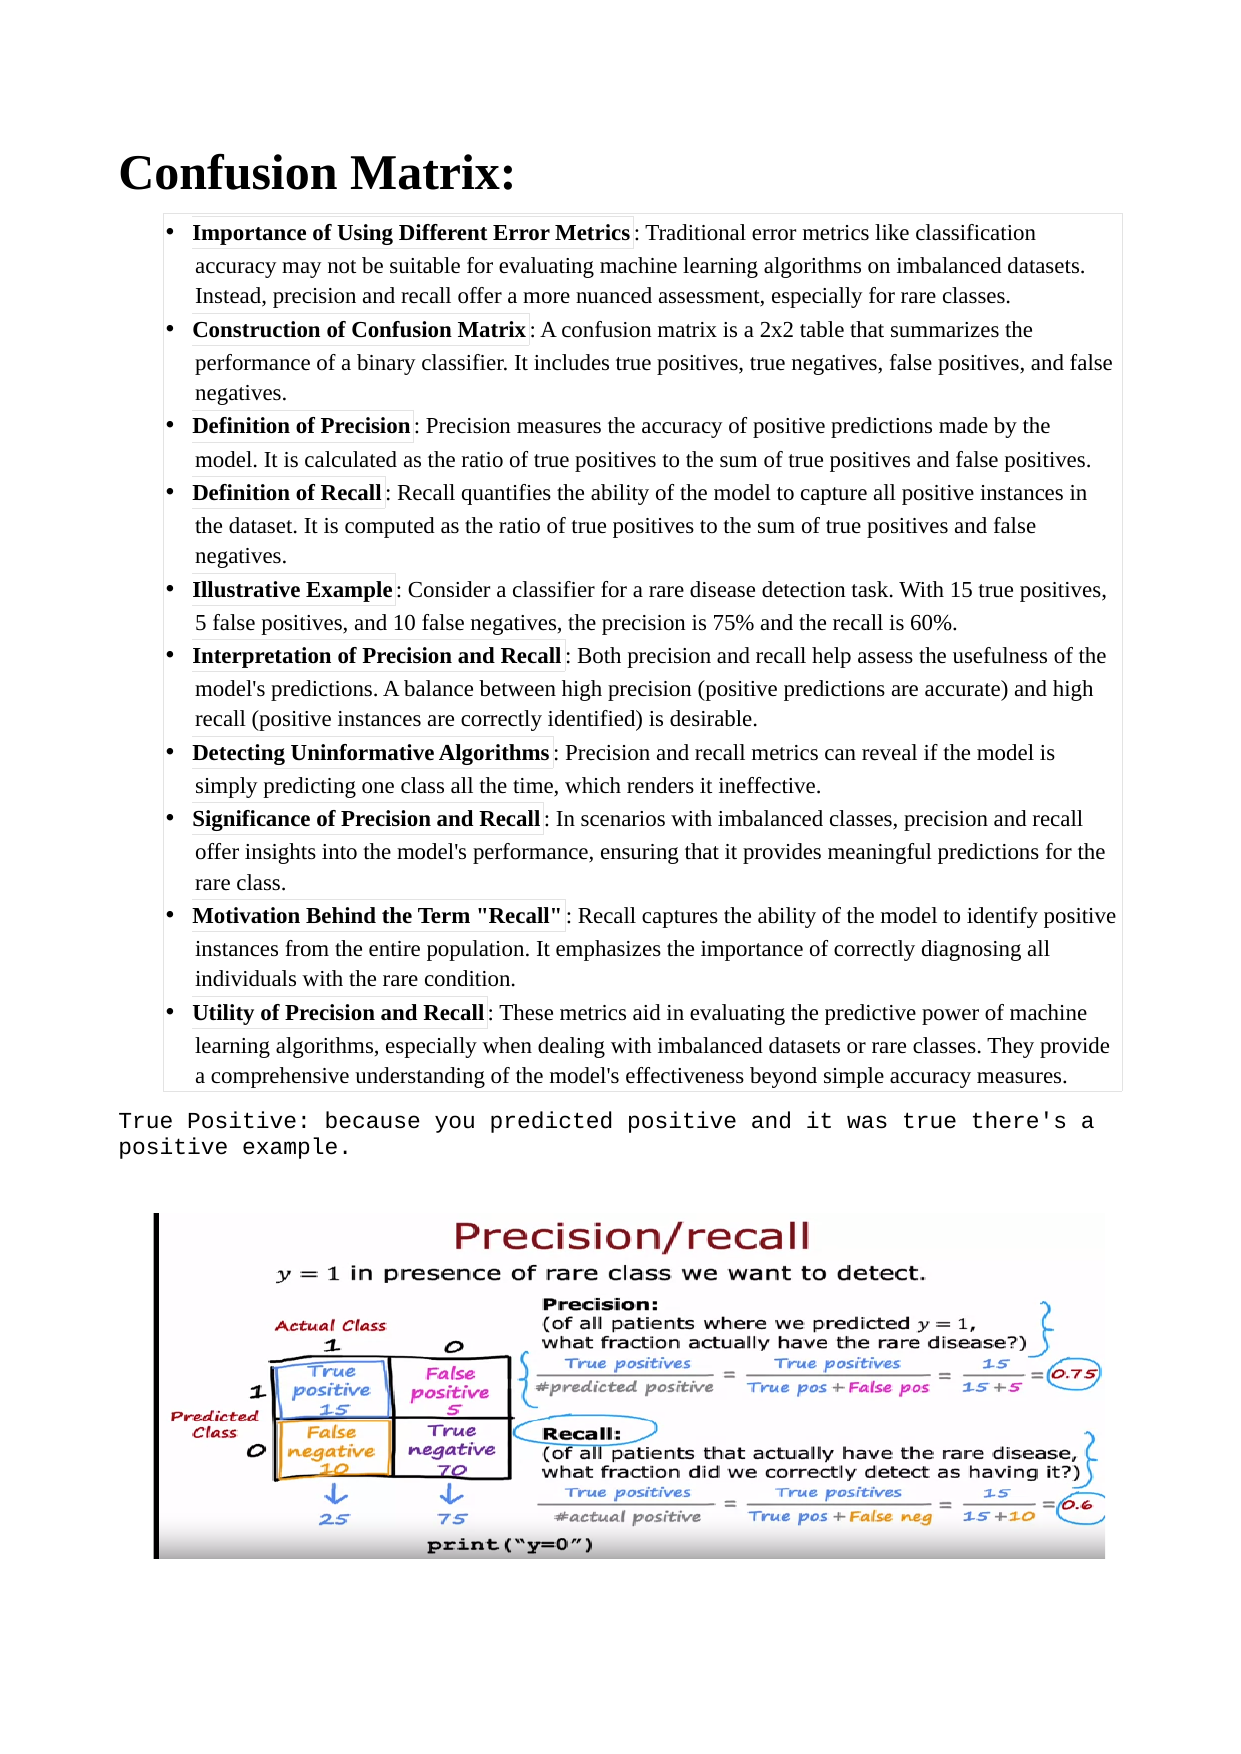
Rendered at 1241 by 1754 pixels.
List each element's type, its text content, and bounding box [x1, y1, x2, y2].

list Motivation Behind the Term "Recall": Recall captures the ability of the model to identify positive instances from the entire population. It emphasizes the importance of correctly diagnosing all individuals with the rare condition. [164, 896, 1122, 992]
list Detecting Uninformative Algorithms: Precision and recall metrics can reveal if the model is simply predicting one class all the time, which renders it ineffective. [164, 733, 1122, 798]
picture [153, 1213, 1106, 1559]
list Illustrative Example: Consider a classifier for a rare disease detection task. With 15 true positives, 5 false positives, and 10 false negatives, the precision is 75% and the recall is 60%. [164, 569, 1122, 635]
text True Positive: because you predicted positive and it was true there's a positive example. [118, 1110, 1122, 1162]
list Significance of Precision and Recall: In scenarios with imbalanced classes, precision and recall offer insights into the model's performance, ensuring that it provides meaningful predictions for the rare class. [164, 799, 1122, 895]
list Construction of Confusion Matrix: A confusion matrix is a 2x2 table that summarizes the performance of a binary classifier. It includes true positives, true negatives, false positives, and false negatives. [164, 310, 1122, 406]
list Definition of Precision: Precision measures the accuracy of positive predictions made by the model. It is calculated as the ratio of true positives to the sum of true positives and false positives. [164, 406, 1122, 472]
list Importance of Using Different Error Metrics: Traditional error metrics like classification accuracy may not be suitable for evaluating machine learning algorithms on imbalanced datasets. Instead, precision and recall offer a more nuanced assessment, especially for rare classes. [164, 214, 1122, 309]
list Interpretation of Precision and Recall: Both precision and recall help assess the usefulness of the model's predictions. A balance between high precision (positive predictions are accurate) and high recall (positive instances are correctly identified) is desirable. [164, 636, 1122, 732]
subtitle Confusion Matrix: [118, 143, 1122, 201]
list Definition of Recall: Recall quantifies the ability of the model to capture all positive instances in the dataset. It is computed as the ratio of true positives to the sum of true positives and false negatives. [164, 473, 1122, 569]
list Utility of Precision and Recall: These metrics aid in evaluating the predictive power of machine learning algorithms, especially when dealing with imbalanced datasets or rare classes. They provide a comprehensive understanding of the model's effectiveness beyond simple accuracy measures. [164, 992, 1122, 1091]
